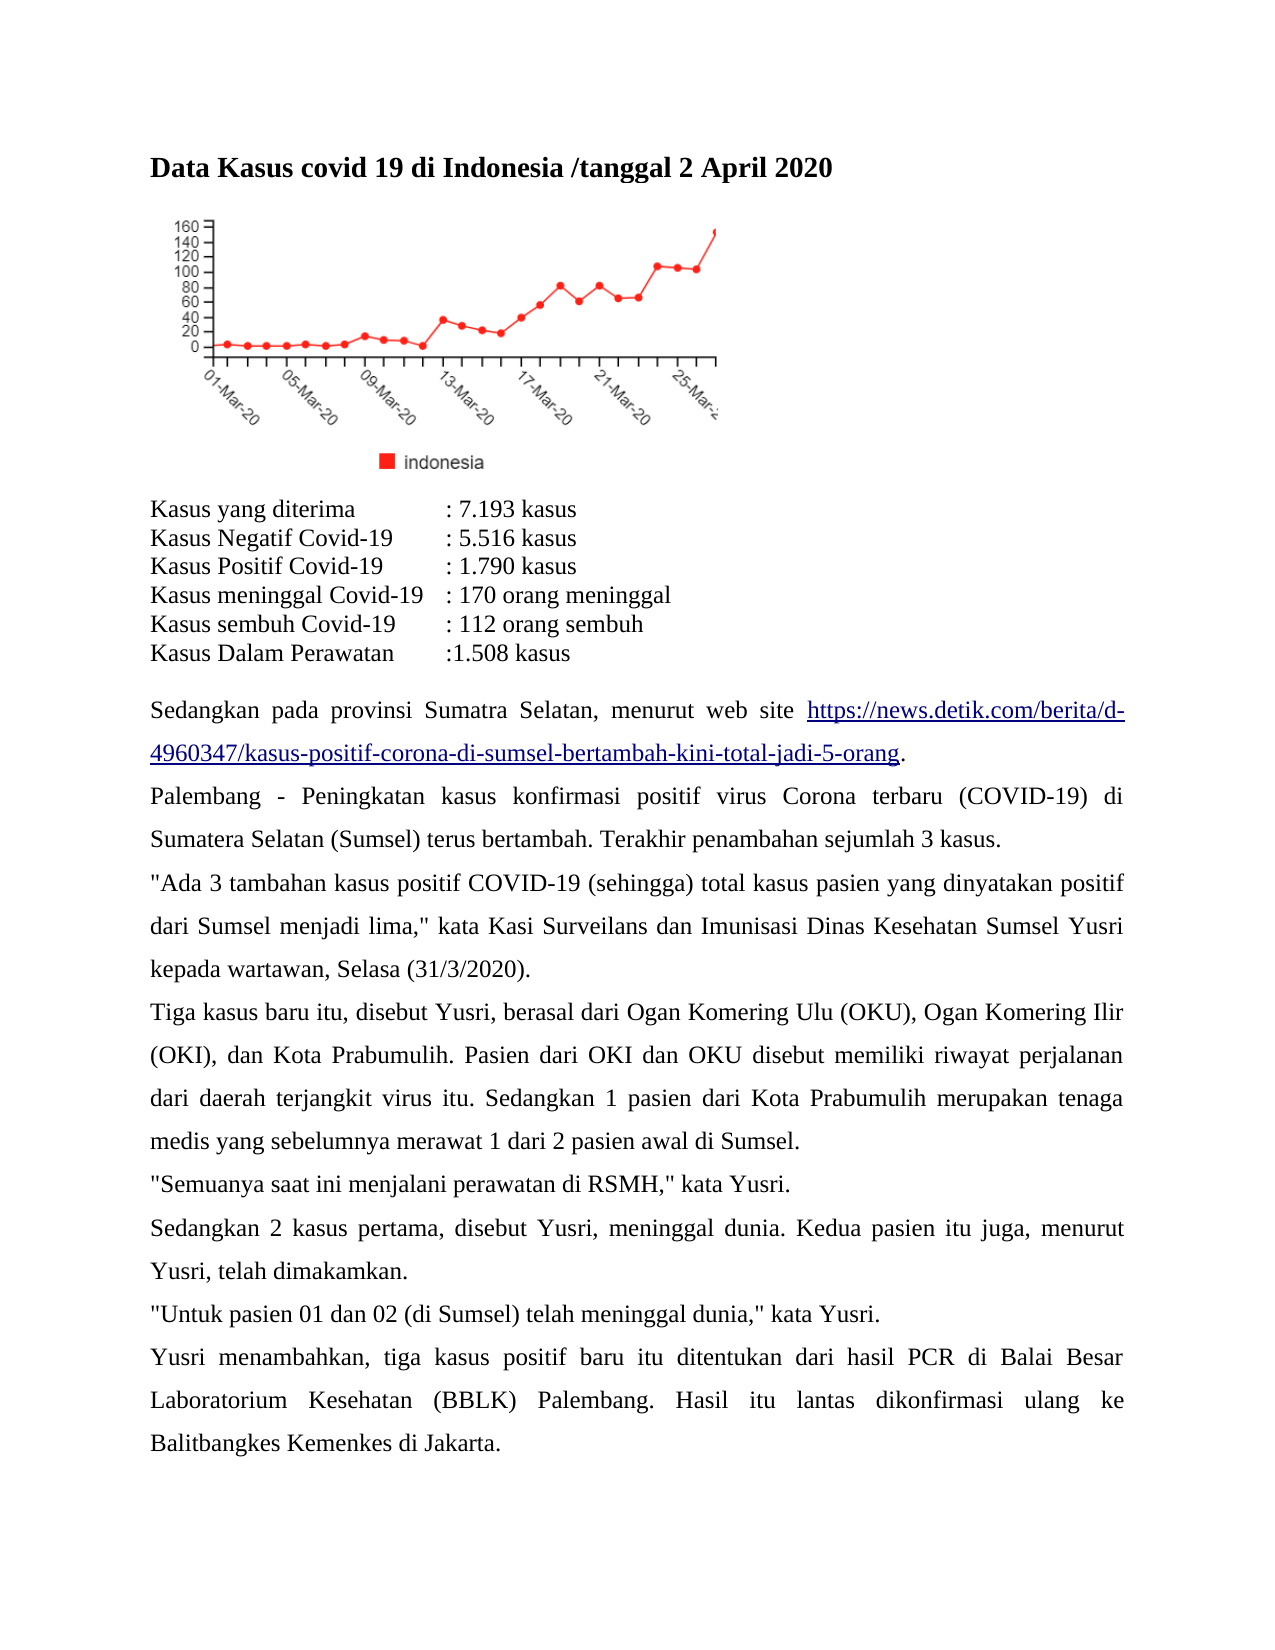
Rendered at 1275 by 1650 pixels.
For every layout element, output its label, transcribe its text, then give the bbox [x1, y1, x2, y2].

text Yusri menambahkan, tiga kasus positif baru itu ditentukan dari hasil PCR di Balai Besar Laboratorium Kesehatan (BBLK) Palembang. Hasil itu lantas dikonfirmasi ulang ke Balitbangkes Kemenkes di Jakarta. [150, 1342, 1125, 1457]
text Kasus sembuh Covid-19 : 112 orang sembuh [150, 609, 1125, 638]
picture [150, 183, 741, 494]
text "Ada 3 tambahan kasus positif COVID-19 (sehingga) total kasus pasien yang dinyatakan positif dari Sumsel menjadi lima," kata Kasi Surveilans dan Imunisasi Dinas Kesehatan Sumsel Yusri kepada wartawan, Selasa (31/3/2020). [150, 868, 1125, 983]
text Kasus Negatif Covid-19 : 5.516 kasus [150, 523, 1125, 551]
text Kasus meninggal Covid-19 : 170 orang meninggal [150, 580, 1125, 609]
text Palembang - Peningkatan kasus konfirmasi positif virus Corona terbaru (COVID-19) di Sumatera Selatan (Sumsel) terus bertambah. Terakhir penambahan sejumlah 3 kasus. [150, 781, 1125, 853]
text Kasus Positif Covid-19 : 1.790 kasus [150, 551, 1125, 580]
text Data Kasus covid 19 di Indonesia /tanggal 2 April 2020 [150, 150, 1125, 183]
text Kasus Dalam Perawatan :1.508 kasus [150, 638, 1125, 666]
text Tiga kasus baru itu, disebut Yusri, berasal dari Ogan Komering Ulu (OKU), Ogan Komering Ilir (OKI), dan Kota Prabumulih. Pasien dari OKI dan OKU disebut memiliki riwayat perjalanan dari daerah terjangkit virus itu. Sedangkan 1 pasien dari Kota Prabumulih merupakan tenaga medis yang sebelumnya merawat 1 dari 2 pasien awal di Sumsel. [150, 997, 1125, 1155]
text "Untuk pasien 01 dan 02 (di Sumsel) telah meninggal dunia," kata Yusri. [150, 1299, 1125, 1328]
text "Semuanya saat ini menjalani perawatan di RSMH," kata Yusri. [150, 1169, 1125, 1198]
text Sedangkan 2 kasus pertama, disebut Yusri, meninggal dunia. Kedua pasien itu juga, menurut Yusri, telah dimakamkan. [150, 1213, 1125, 1284]
text Sedangkan pada provinsi Sumatra Selatan, menurut web site https://news.detik.com/berita/d-4960347/kasus-positif-corona-di-sumsel-bertambah-kini-total-jadi-5-orang. [150, 695, 1125, 767]
text Kasus yang diterima : 7.193 kasus [150, 494, 1125, 523]
